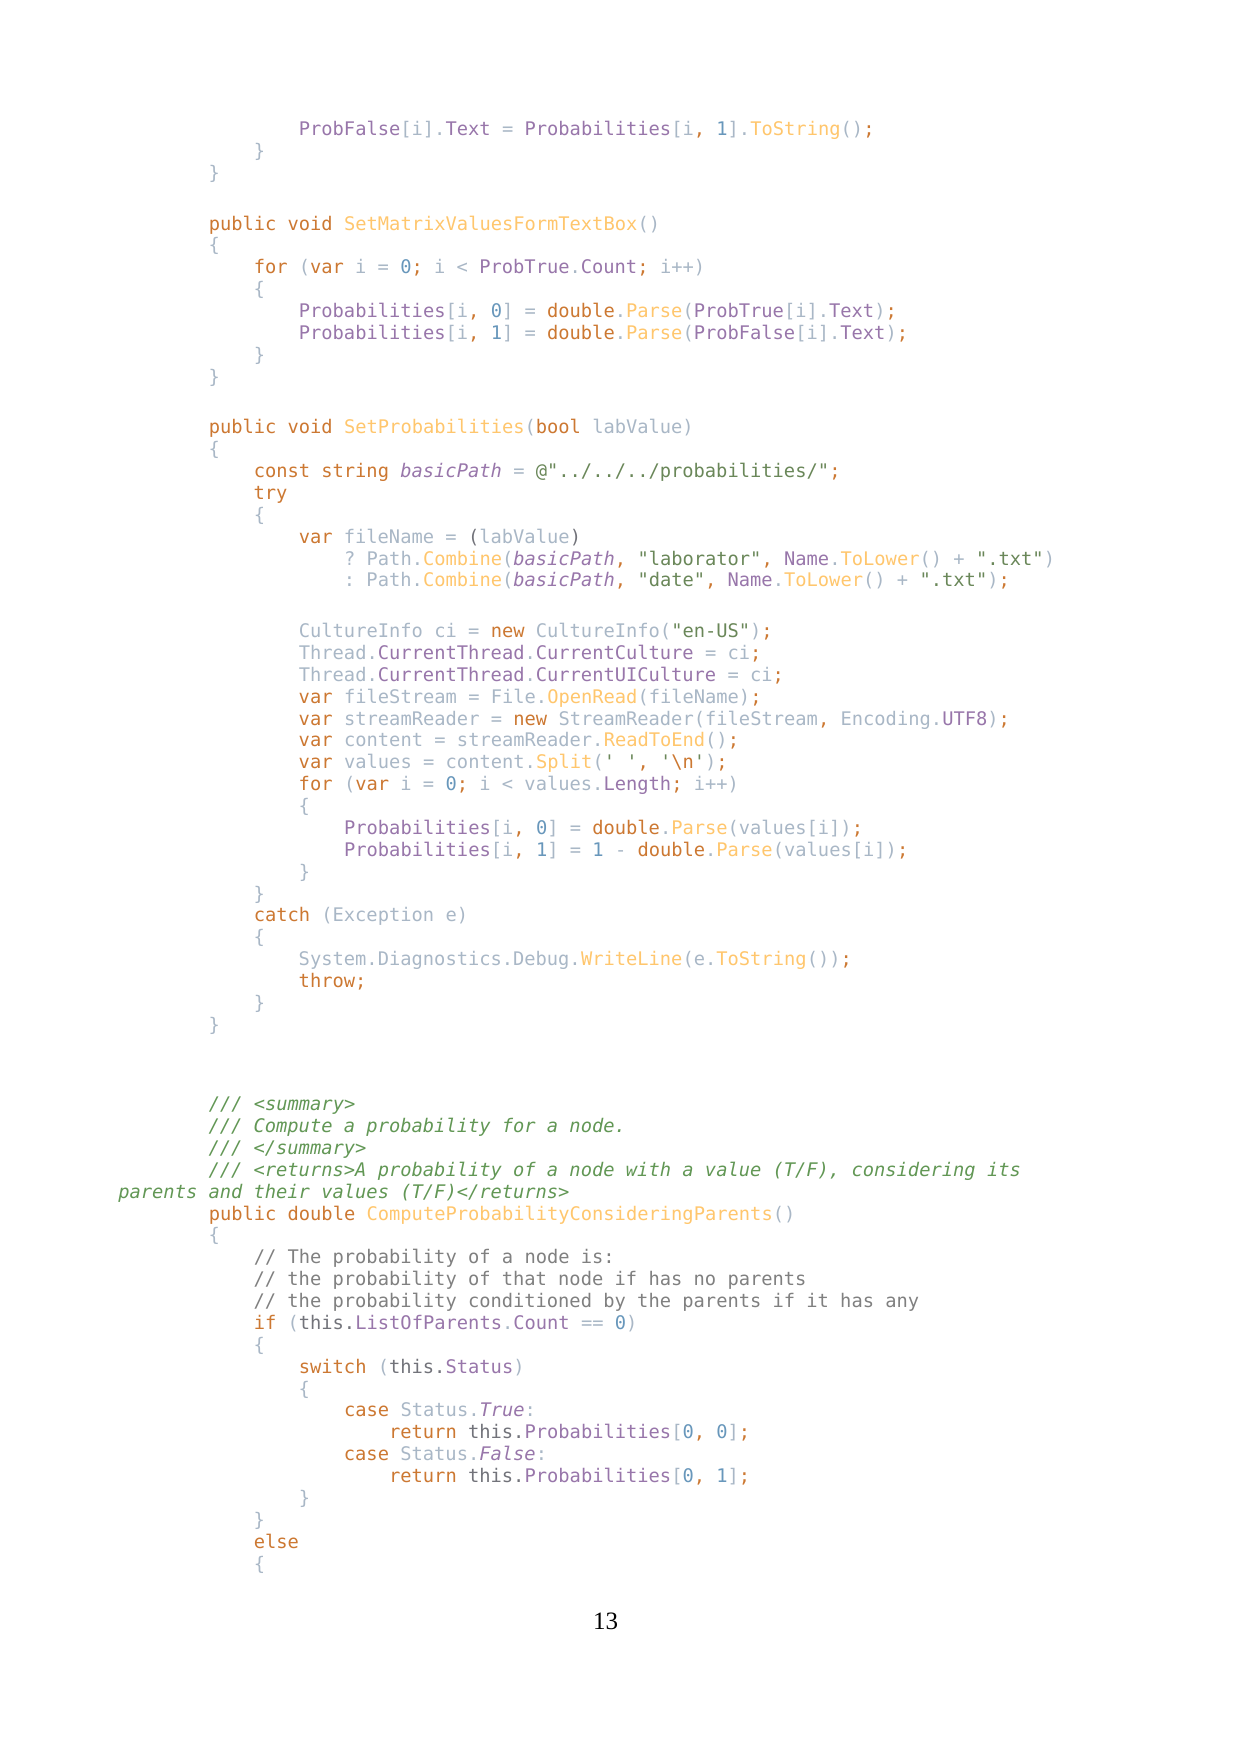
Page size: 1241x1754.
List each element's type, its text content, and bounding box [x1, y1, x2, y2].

text ProbFalse[i].Text = Probabilities[i, 1].ToString(); } } public void SetMatrixValuesFormTextBox() { for (var i = 0; i < ProbTrue.Count; i++) { Probabilities[i, 0] = double.Parse(ProbTrue[i].Text); Probabilities[i, 1] = double.Parse(ProbFalse[i].Text); } } public void SetProbabilities(bool labValue) { const string basicPath = @"../../../probabilities/"; try { var fileName = (labValue) ? Path.Combine(basicPath, "laborator", Name.ToLower() + ".txt") : Path.Combine(basicPath, "date", Name.ToLower() + ".txt"); CultureInfo ci = new CultureInfo("en-US"); Thread.CurrentThread.CurrentCulture = ci; Thread.CurrentThread.CurrentUICulture = ci; var fileStream = File.OpenRead(fileName); var streamReader = new StreamReader(fileStream, Encoding.UTF8); var content = streamReader.ReadToEnd(); var values = content.Split(' ', '\n'); for (var i = 0; i < values.Length; i++) { Probabilities[i, 0] = double.Parse(values[i]); Probabilities[i, 1] = 1 - double.Parse(values[i]); } } catch (Exception e) { System.Diagnostics.Debug.WriteLine(e.ToString()); throw; } } /// <summary> /// Compute a probability for a node. /// </summary> /// <returns>A probability of a node with a value (T/F), considering its parents and their values (T/F)</returns> public double ComputeProbabilityConsideringParents() { // The probability of a node is: // the probability of that node if has no parents // the probability conditioned by the parents if it has any if (this.ListOfParents.Count == 0) { switch (this.Status) { case Status.True: return this.Probabilities[0, 0]; case Status.False: return this.Probabilities[0, 1]; } } else { [118, 118, 1093, 1574]
